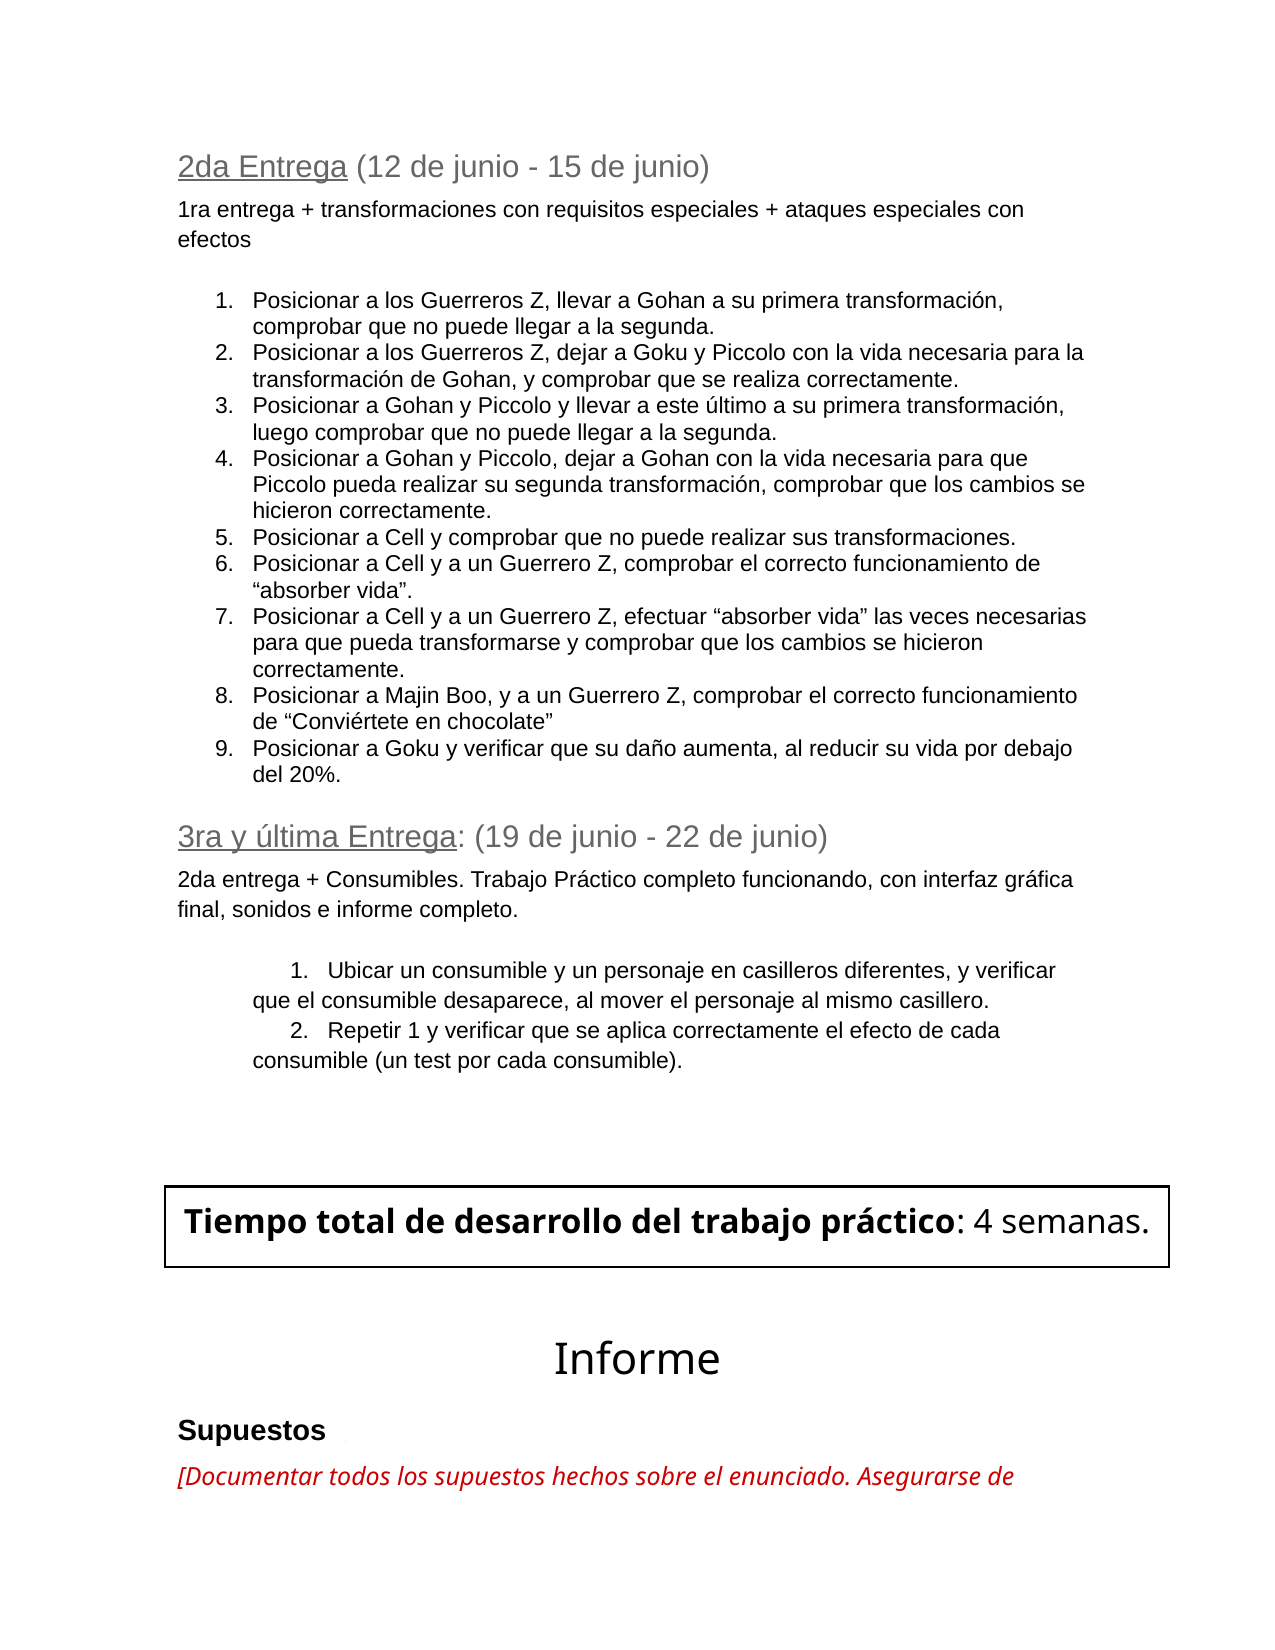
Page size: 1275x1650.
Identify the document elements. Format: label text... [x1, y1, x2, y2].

list Posicionar a Gohan y Piccolo, dejar a Gohan con la vida necesaria para que Piccolo pueda realizar su segunda transformación, comprobar que los cambios se hicieron correctamente. [215, 445, 1098, 524]
subtitle Supuestos [177, 1412, 1098, 1446]
title Informe [177, 1328, 1098, 1387]
subtitle 2da Entrega (12 de junio - 15 de junio) [177, 148, 1098, 183]
list Posicionar a los Guerreros Z, dejar a Goku y Piccolo con la vida necesaria para la transformación de Gohan, y comprobar que se realiza correctamente. [215, 339, 1098, 392]
text [Documentar todos los supuestos hechos sobre el enunciado. Asegurarse de [177, 1458, 1098, 1493]
list Posicionar a Goku y verificar que su daño aumenta, al reducir su vida por debajo del 20%. [215, 735, 1098, 787]
list Posicionar a Cell y comprobar que no puede realizar sus transformaciones. [215, 524, 1098, 550]
text 2da entrega + Consumibles. Trabajo Práctico completo funcionando, con interfaz gráfica final, sonidos e informe completo. [177, 866, 1098, 923]
list Posicionar a los Guerreros Z, llevar a Gohan a su primera transformación, comprobar que no puede llegar a la segunda. [215, 287, 1098, 339]
text 1ra entrega + transformaciones con requisitos especiales + ataques especiales con efectos [177, 196, 1098, 253]
list Repetir 1 y verificar que se aplica correctamente el efecto de cada consumible (un test por cada consumible). [252, 1017, 1098, 1074]
table_header Tiempo total de desarrollo del trabajo práctico: 4 semanas. [166, 1188, 1168, 1266]
list Posicionar a Majin Boo, y a un Guerrero Z, comprobar el correcto funcionamiento de “Conviértete en chocolate” [215, 682, 1098, 735]
list Posicionar a Gohan y Piccolo y llevar a este último a su primera transformación, luego comprobar que no puede llegar a la segunda. [215, 392, 1098, 445]
subtitle 3ra y última Entrega: (19 de junio - 22 de junio) [177, 818, 1098, 853]
list Posicionar a Cell y a un Guerrero Z, comprobar el correcto funcionamiento de “absorber vida”. [215, 550, 1098, 603]
list Ubicar un consumible y un personaje en casilleros diferentes, y verificar que el consumible desaparece, al mover el personaje al mismo casillero. [252, 957, 1098, 1013]
list Posicionar a Cell y a un Guerrero Z, efectuar “absorber vida” las veces necesarias para que pueda transformarse y comprobar que los cambios se hicieron correctamente. [215, 603, 1098, 682]
